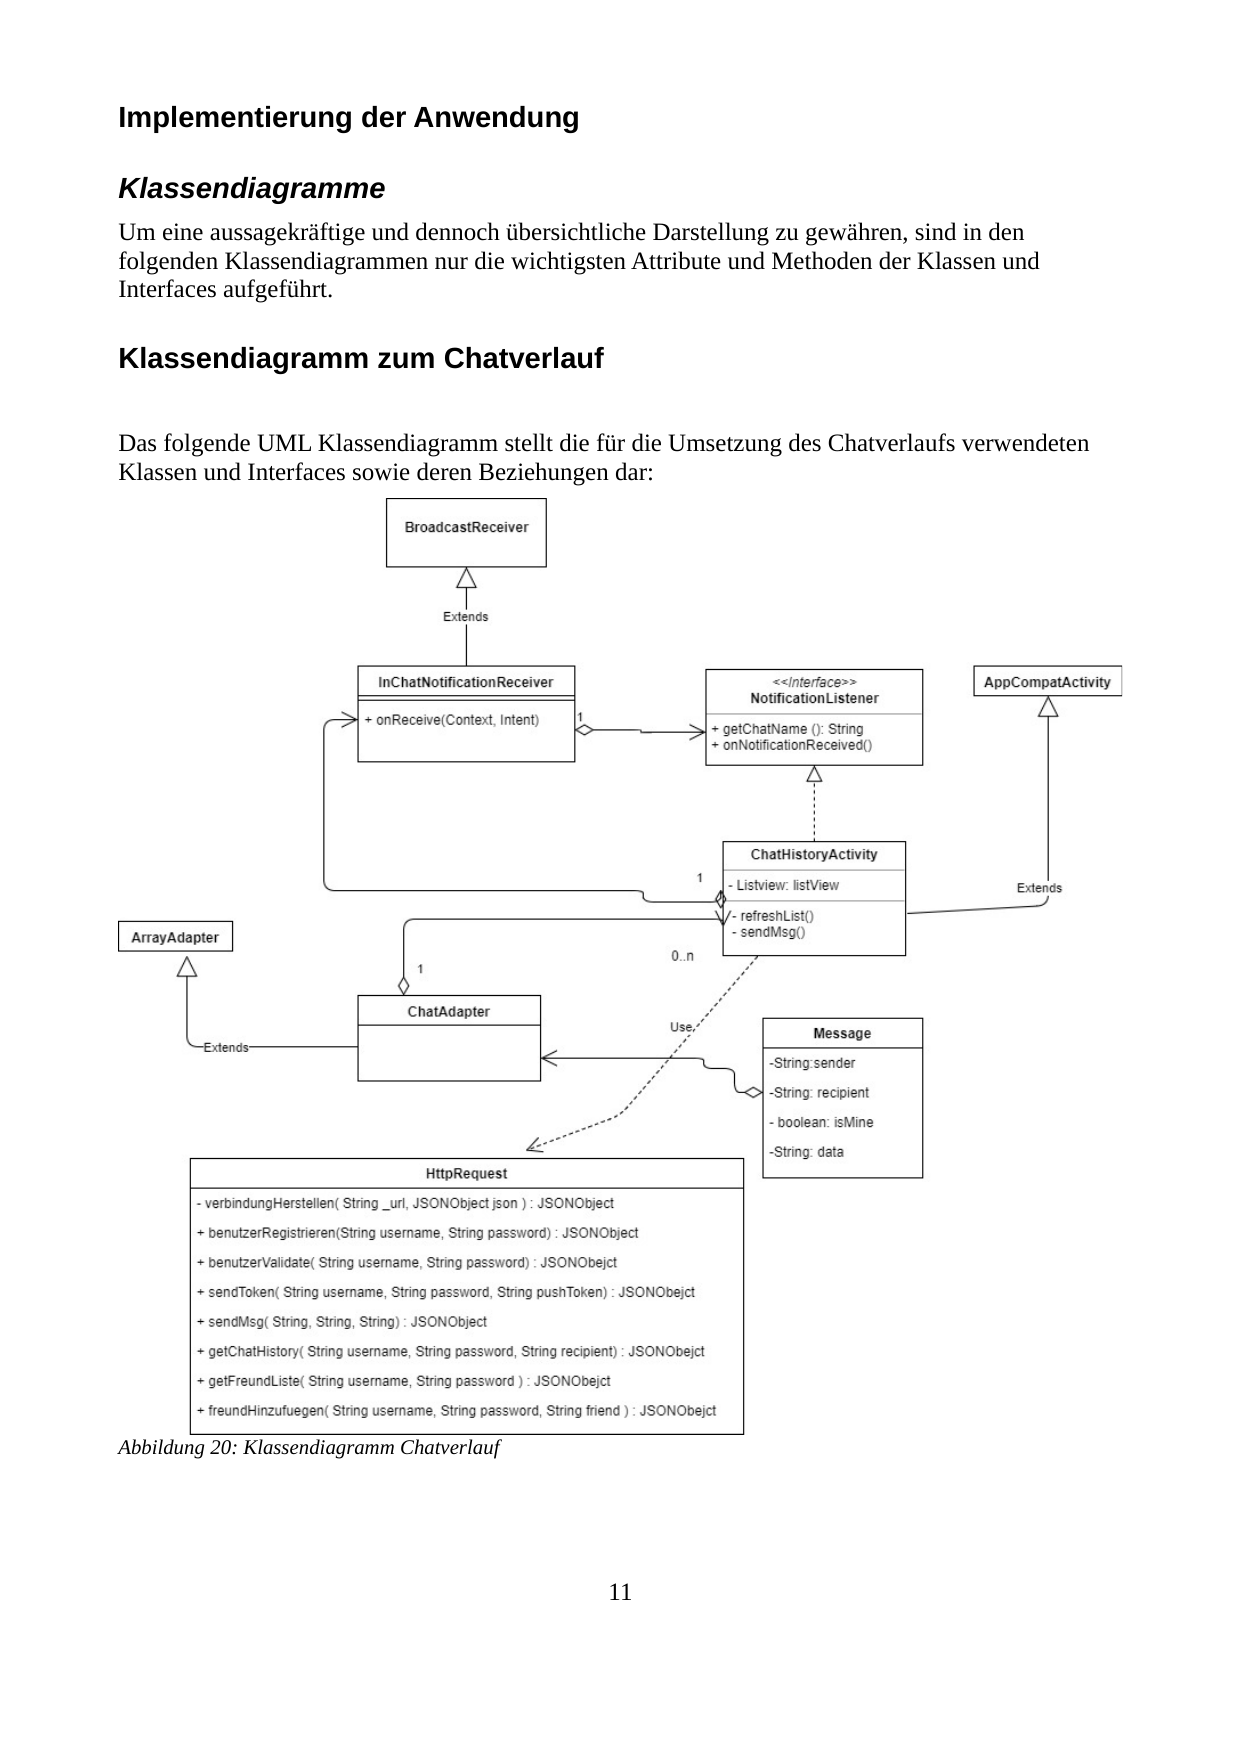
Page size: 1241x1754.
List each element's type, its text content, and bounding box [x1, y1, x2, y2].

subtitle Klassendiagramme [118, 171, 1122, 204]
subtitle Implementierung der Anwendung [118, 100, 1122, 133]
text Das folgende UML Klassendiagramm stellt die für die Umsetzung des Chatverlaufs verwendeten Klassen und Interfaces sowie deren Beziehungen dar: [118, 428, 1122, 486]
picture [118, 498, 1123, 1435]
subtitle Klassendiagramm zum Chatverlauf [118, 341, 1122, 374]
text Abbildung 20: Klassendiagramm Chatverlauf [118, 1435, 1122, 1459]
text Um eine aussagekräftige und dennoch übersichtliche Darstellung zu gewähren, sind in den folgenden Klassendiagrammen nur die wichtigsten Attribute und Methoden der Klassen und Interfaces aufgeführt. [118, 217, 1122, 303]
